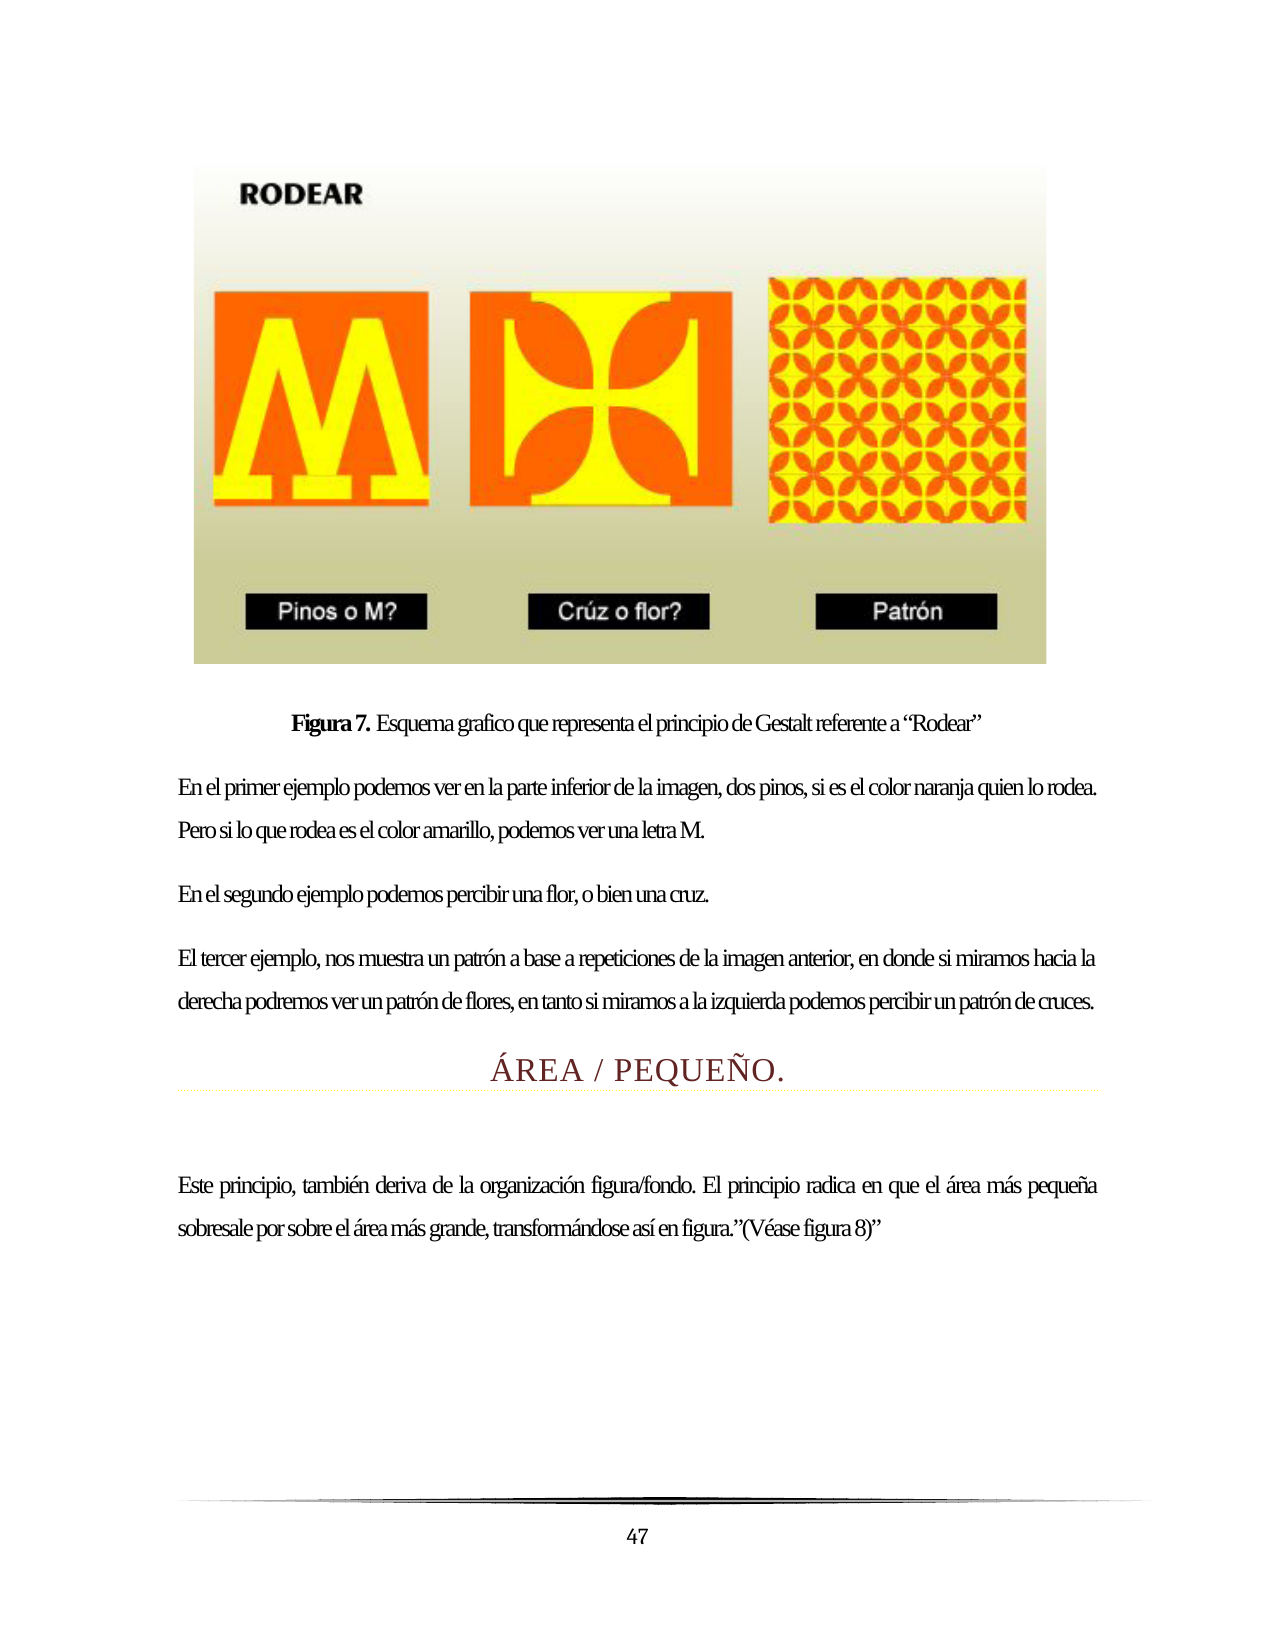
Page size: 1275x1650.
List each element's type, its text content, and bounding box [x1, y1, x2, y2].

subtitle Área / Pequeño. [177, 1050, 1098, 1091]
text El tercer ejemplo, nos muestra un patrón a base a repeticiones de la imagen anterior, en donde si miramos hacia la derecha podremos ver un patrón de flores, en tanto si miramos a la izquierda podemos percibir un patrón de cruces. [177, 943, 1098, 1015]
text En el segundo ejemplo podemos percibir una flor, o bien una cruz. [177, 879, 1098, 908]
text Este principio, también deriva de la organización figura/fondo. El principio radica en que el área más pequeña sobresale por sobre el área más grande, transformándose así en figura.”(Véase figura 8)” [177, 1170, 1098, 1242]
picture [177, 1497, 1153, 1505]
text Figura 7. Esquema grafico que representa el principio de Gestalt referente a “Rodear” [177, 708, 1098, 737]
text En el primer ejemplo podemos ver en la parte inferior de la imagen, dos pinos, si es el color naranja quien lo rodea. Pero si lo que rodea es el color amarillo, podemos ver una letra M. [177, 772, 1098, 844]
